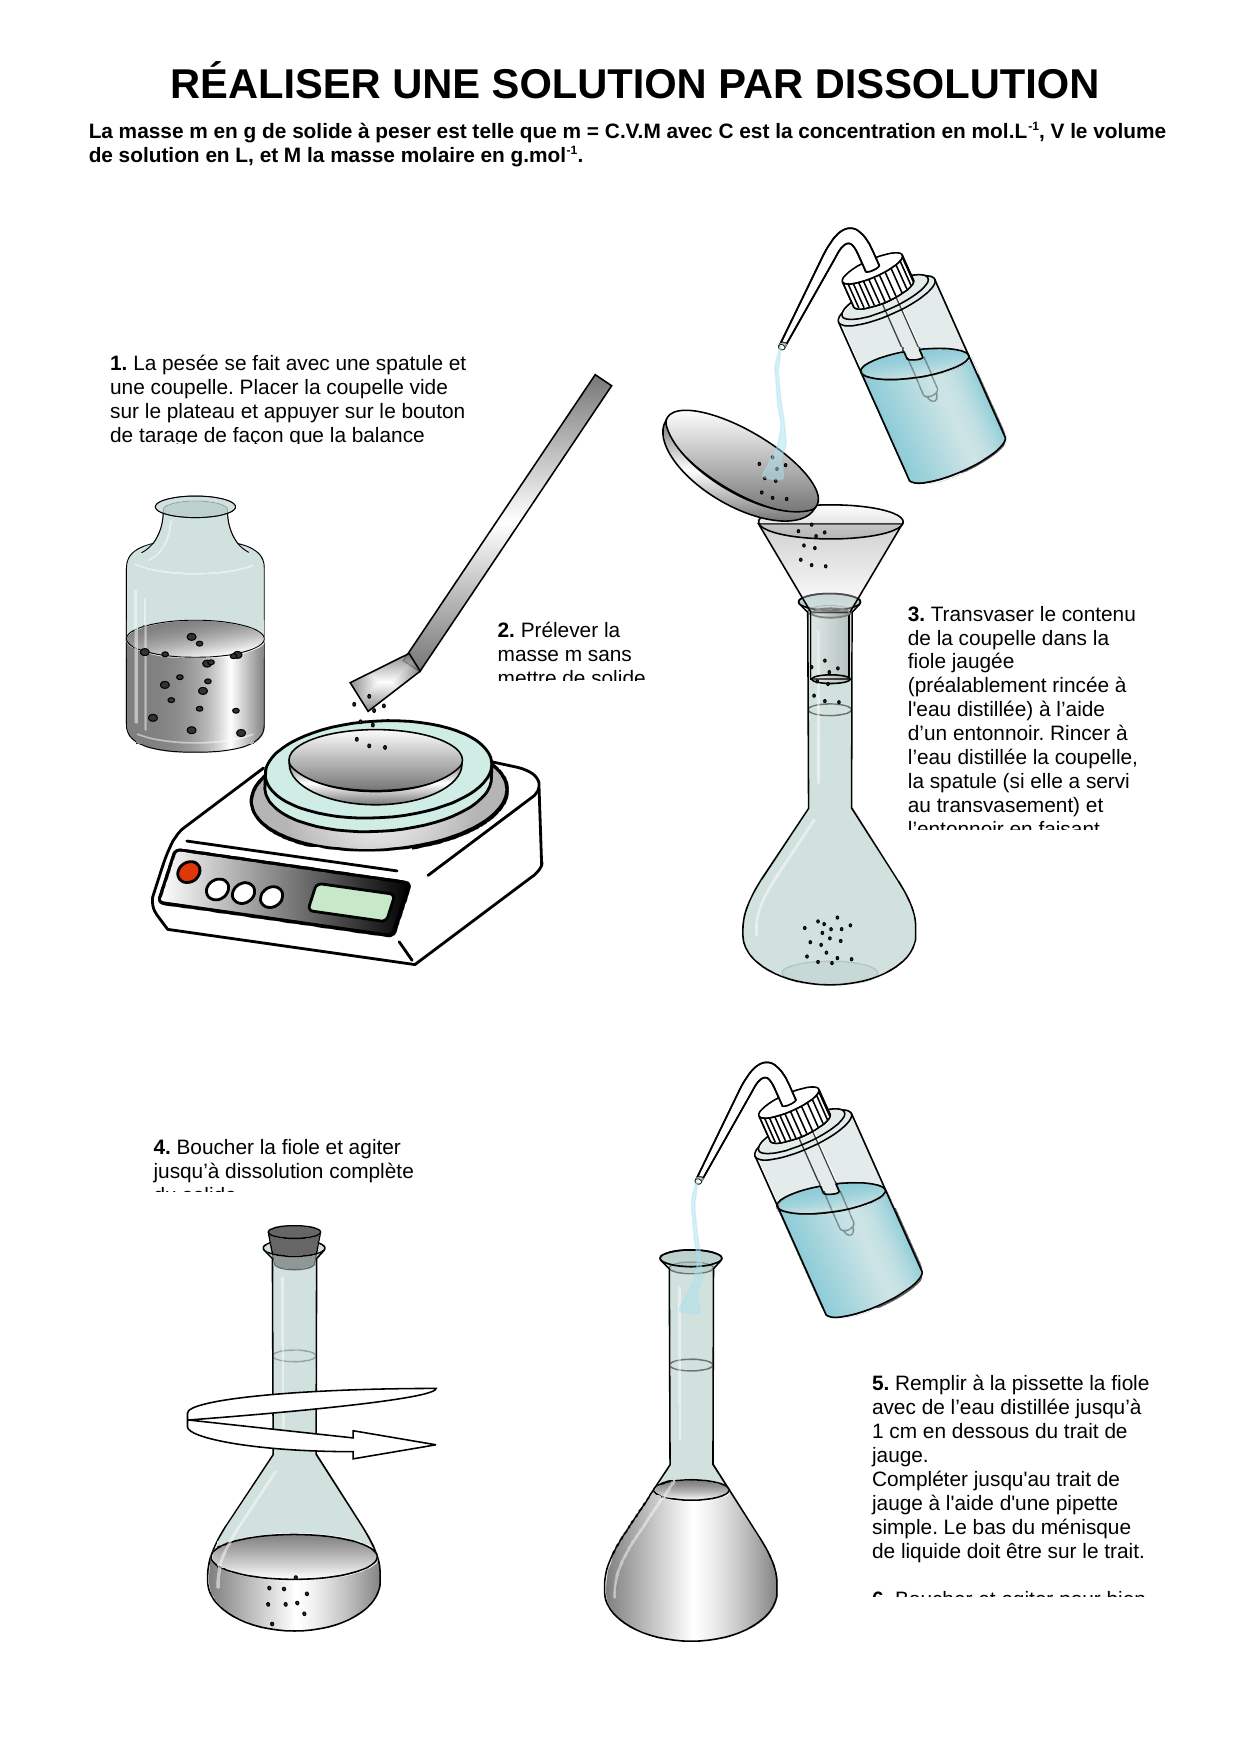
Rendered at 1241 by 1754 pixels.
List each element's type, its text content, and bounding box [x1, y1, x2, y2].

picture [860, 375, 912, 484]
picture [865, 361, 1004, 482]
picture [950, 347, 965, 351]
text 3. Transvaser le contenu de la coupelle dans la fiole jaugée (préalablement rincée à l'eau distillée) à l’aide d’un entonnoir. Rincer à l’eau distillée la coupelle, la spatule (si elle a servi au transvasement) et l’entonnoir en faisant couler l'eau dans la fiole. Remplir au ¾. [908, 601, 1150, 829]
picture [860, 347, 927, 368]
text Réaliser une solution par dissolution [88, 59, 1181, 107]
picture [862, 350, 967, 378]
picture [857, 1181, 882, 1185]
text Compléter jusqu'au trait de jauge à l'aide d'une pipette simple. Le bas du ménisque de liquide doit être sur le trait. [872, 1467, 1150, 1563]
picture [971, 356, 1007, 437]
text La masse m en g de solide à peser est telle que m = C.V.M avec C est la concentration en mol.L-1, V le volume de solution en L, et M la masse molaire en g.mol-1. [88, 119, 1181, 167]
text 1. La pesée se fait avec une spatule et une coupelle. Placer la coupelle vide sur le plateau et appuyer sur le bouton de tarage de façon que la balance indique 0,00g. [110, 351, 476, 443]
text 4. Boucher la fiole et agiter jusqu’à dissolution complète du solide. [153, 1135, 437, 1192]
picture [846, 1276, 923, 1318]
picture [779, 1184, 884, 1213]
picture [782, 1194, 921, 1316]
picture [888, 1191, 923, 1269]
picture [776, 1181, 848, 1201]
text 2. Prélever la masse m sans mettre de solide sur le plateau. [497, 617, 680, 680]
picture [928, 440, 1007, 484]
text 5. Remplir à la pissette la fiole avec de l’eau distillée jusqu’à 1 cm en dessous du trait de jauge. [872, 1371, 1150, 1467]
picture [776, 1208, 828, 1318]
text 6. Boucher et agiter pour bien homogénéiser la solution. [872, 1587, 1150, 1597]
